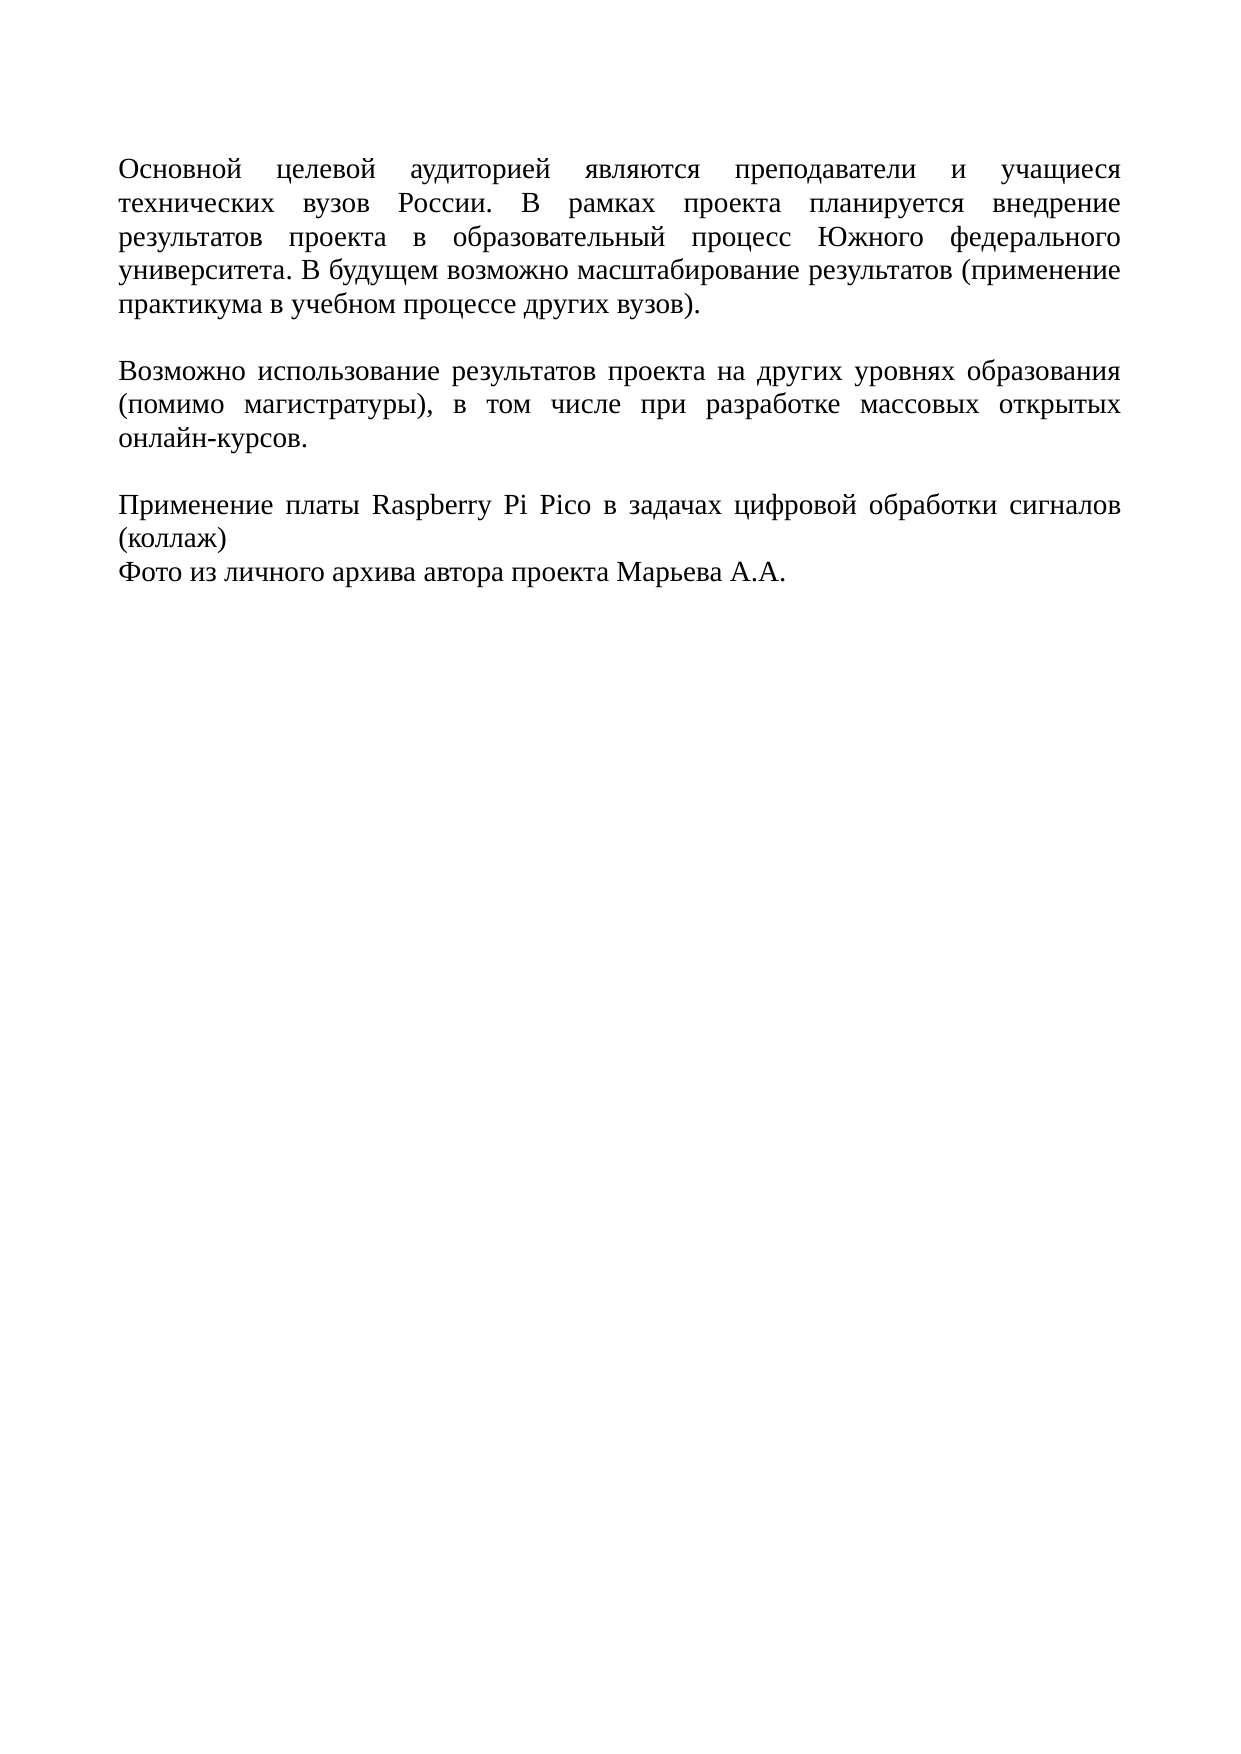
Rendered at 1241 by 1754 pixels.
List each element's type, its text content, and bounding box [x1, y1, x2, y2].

text Фото из личного архива автора проекта Марьева А.А. [118, 554, 1122, 588]
text Применение платы Raspberry Pi Pico в задачах цифровой обработки сигналов (коллаж) [118, 487, 1122, 554]
text Основной целевой аудиторией являются преподаватели и учащиеся технических вузов России. В рамках проекта планируется внедрение результатов проекта в образовательный процесс Южного федерального университета. В будущем возможно масштабирование результатов (применение практикума в учебном процессе других вузов). [118, 152, 1122, 319]
text Возможно использование результатов проекта на других уровнях образования (помимо магистратуры), в том числе при разработке массовых открытых онлайн-курсов. [118, 353, 1122, 453]
